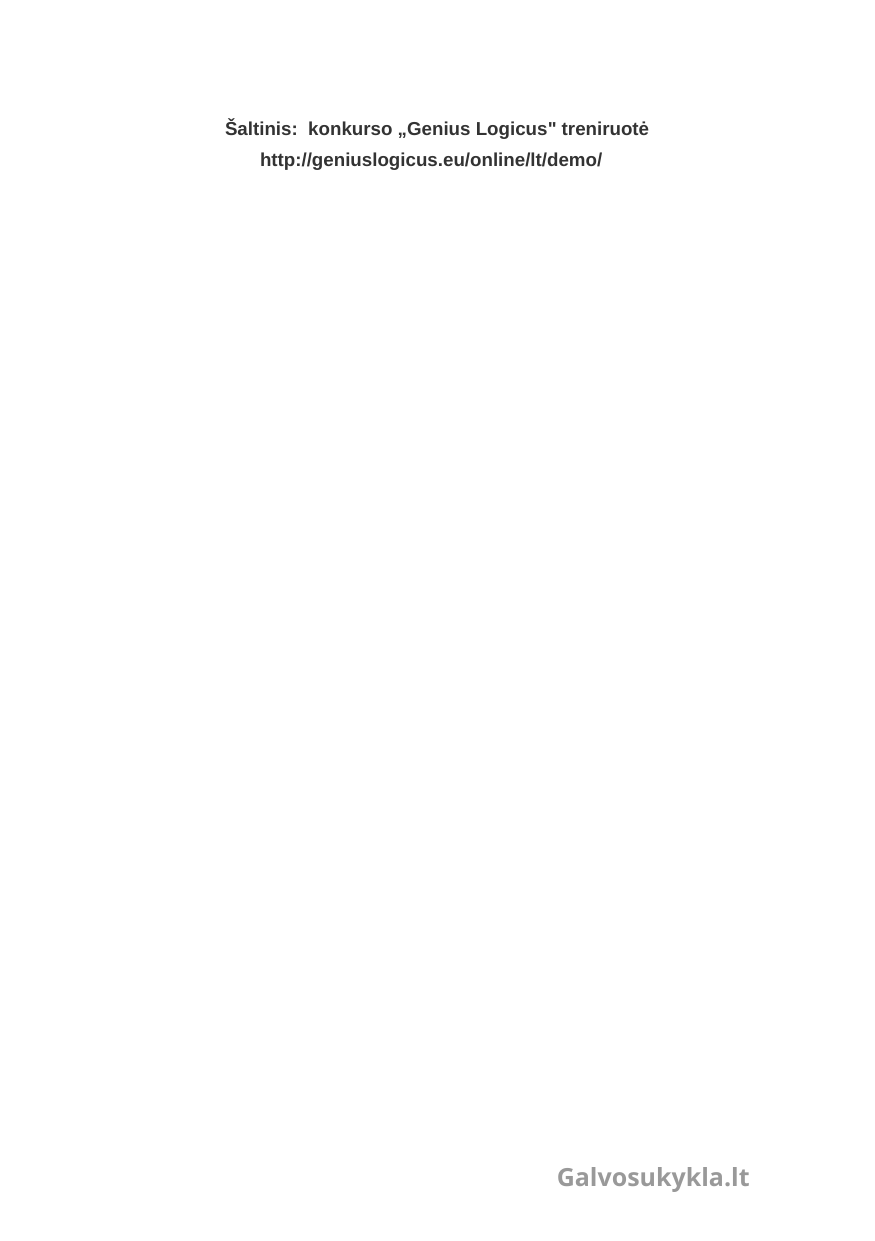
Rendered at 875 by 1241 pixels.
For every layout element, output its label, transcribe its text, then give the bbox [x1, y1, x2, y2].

text Šaltinis: konkurso „Genius Logicus" treniruotė http://geniuslogicus.eu/online/lt/demo/ [118, 118, 756, 174]
